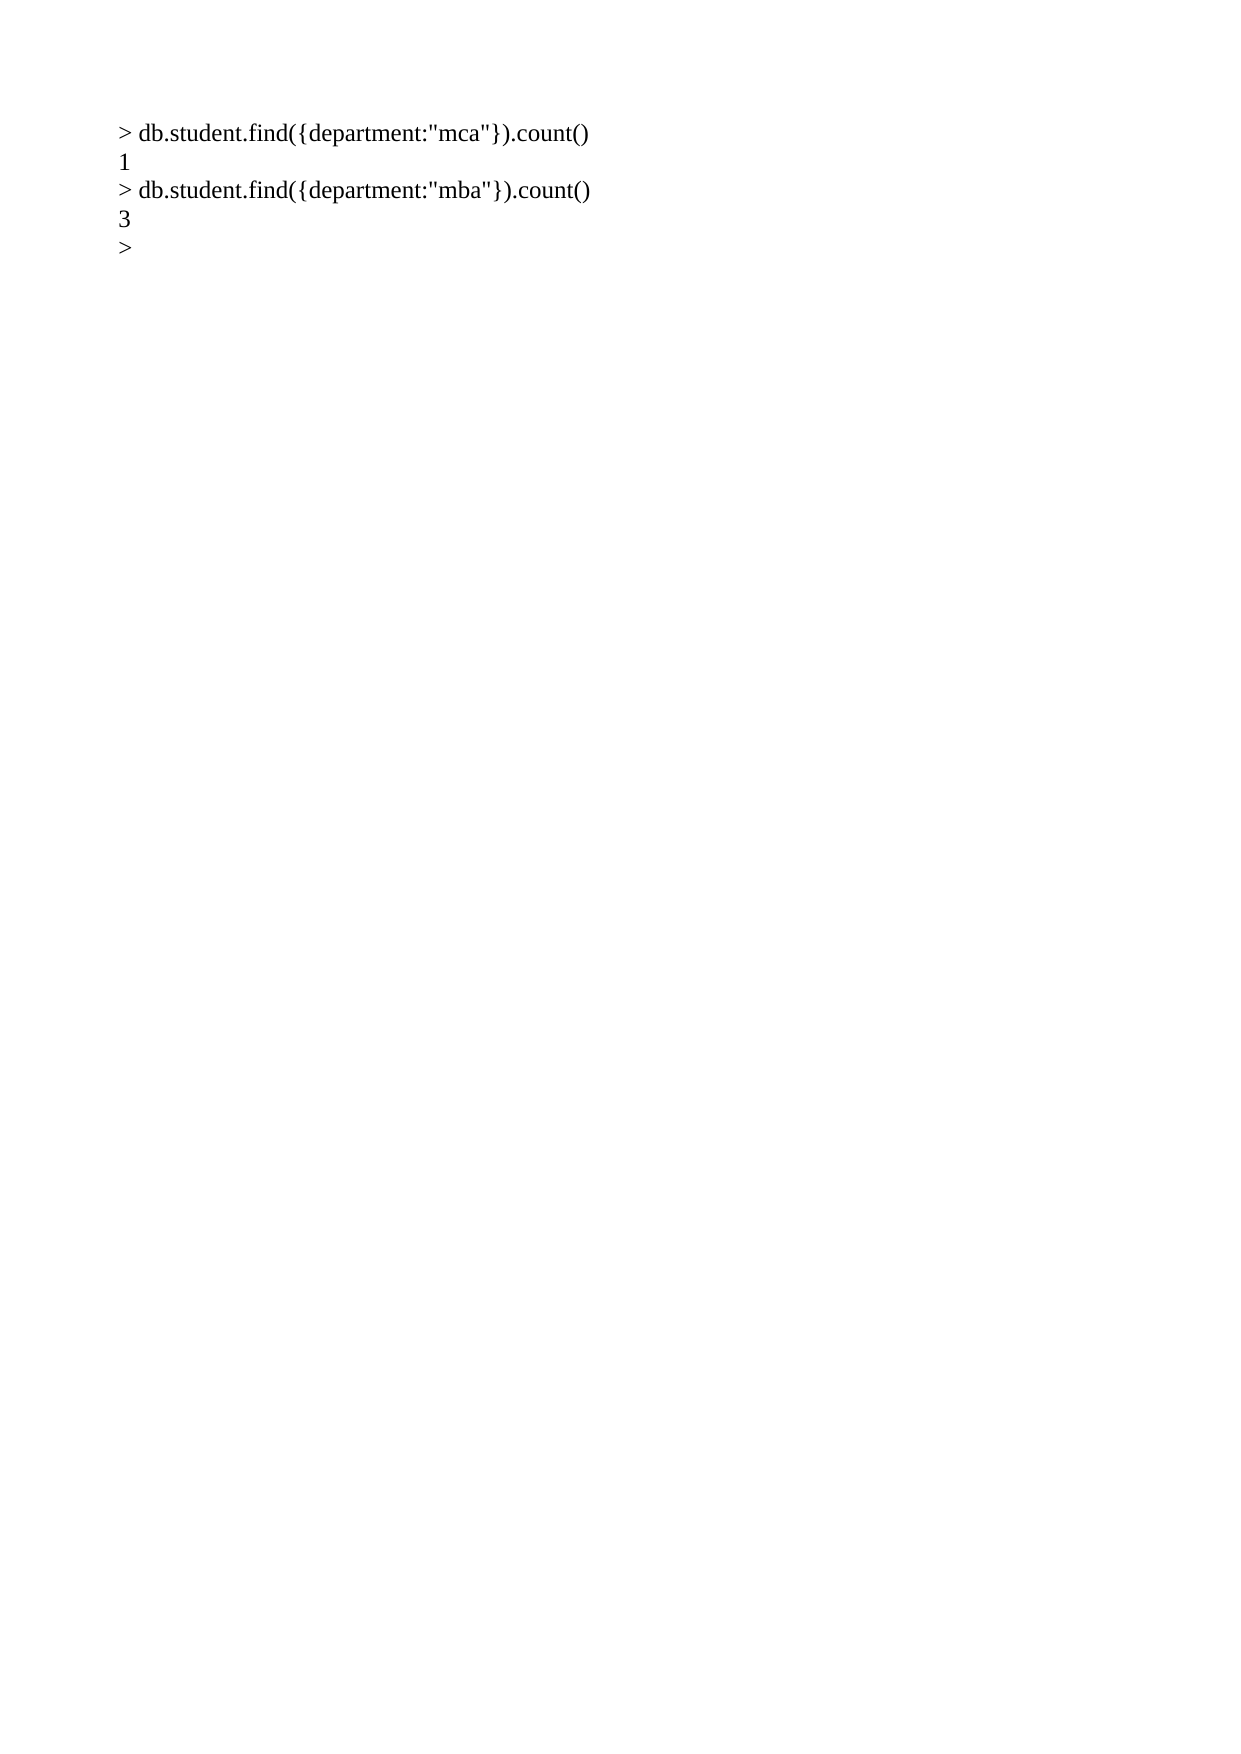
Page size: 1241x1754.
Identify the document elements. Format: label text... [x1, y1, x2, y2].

text > db.student.find({department:"mca"}).count() [118, 118, 1122, 147]
text > db.student.find({department:"mba"}).count() [118, 176, 1122, 204]
text > [118, 233, 1122, 262]
text 3 [118, 204, 1122, 233]
text 1 [118, 147, 1122, 176]
